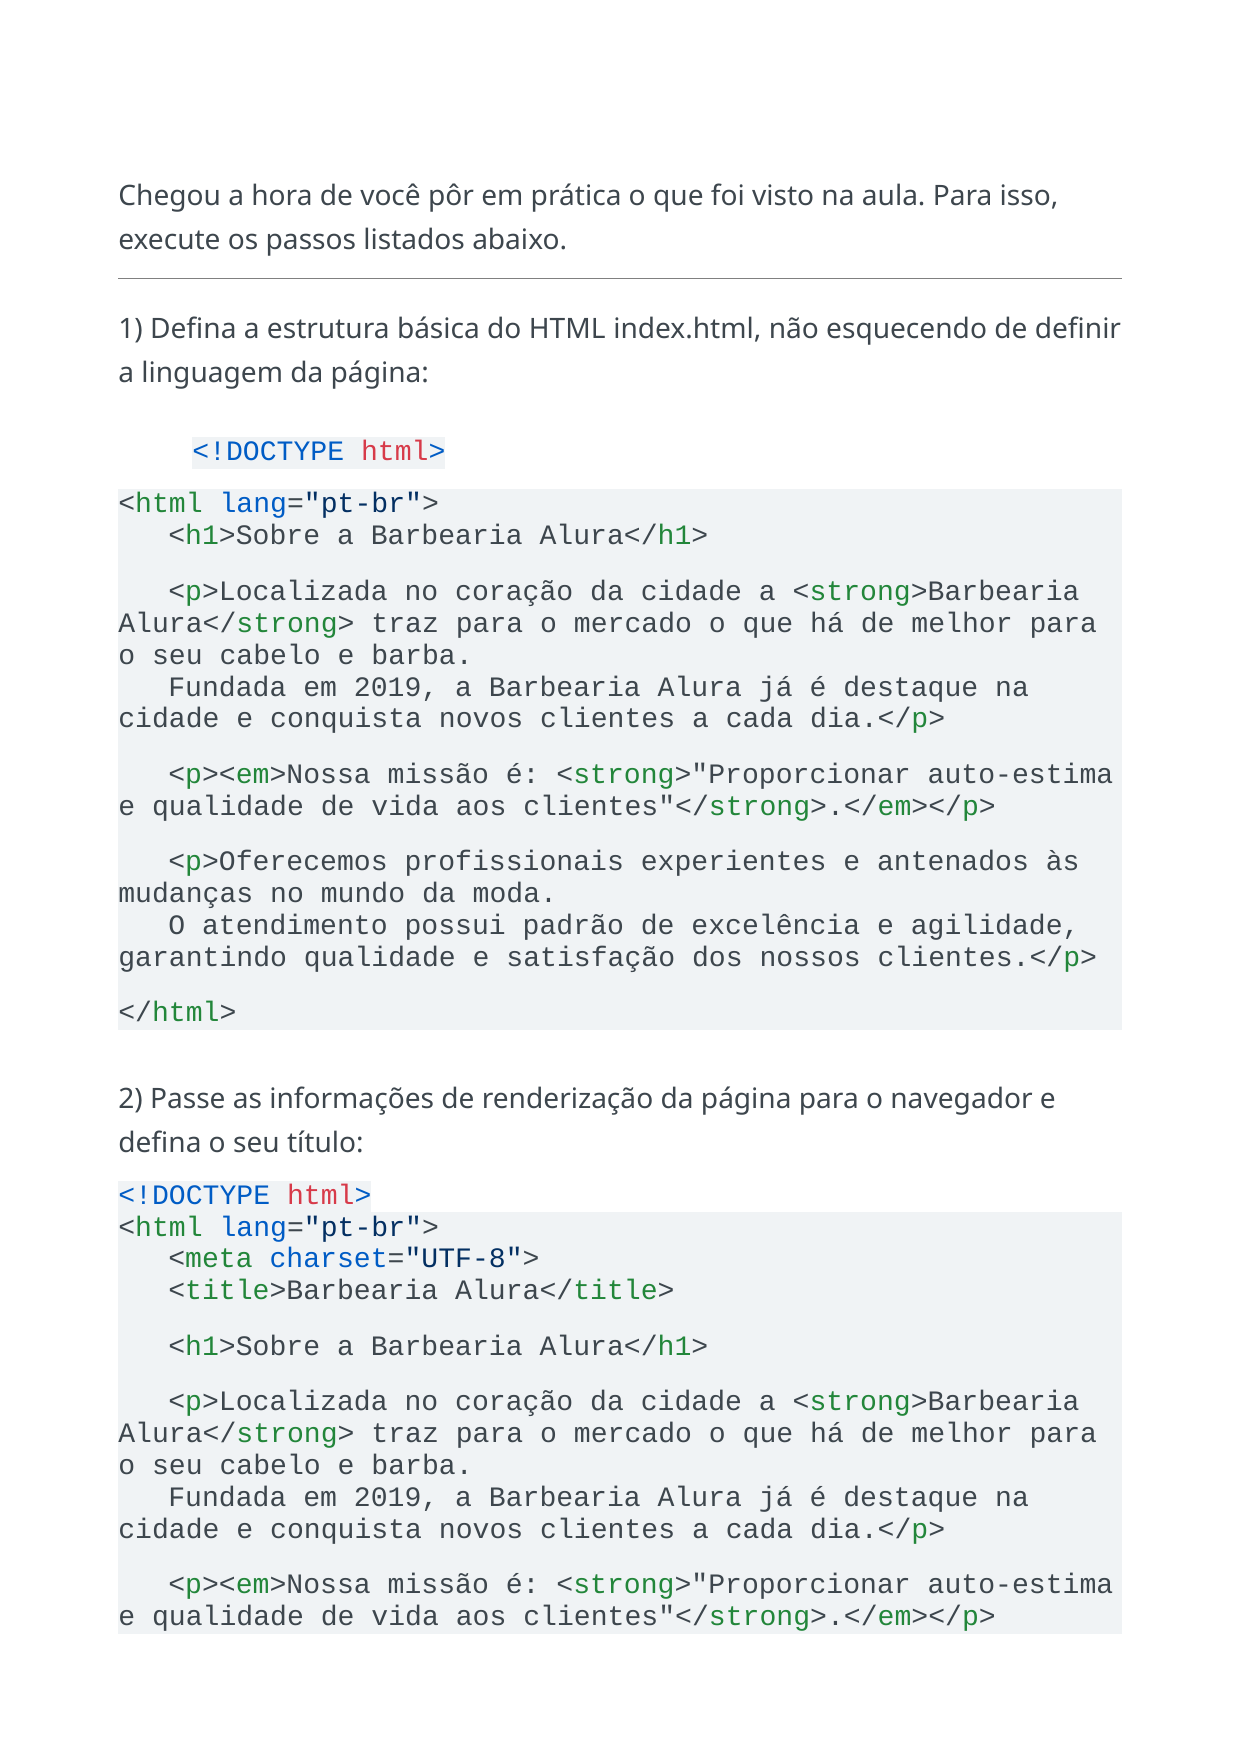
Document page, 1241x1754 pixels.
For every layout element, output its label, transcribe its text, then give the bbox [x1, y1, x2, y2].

text <p><em>Nossa missão é: <strong>"Proporcionar auto-estima e qualidade de vida aos clientes"</strong>.</em></p> [118, 1570, 1122, 1634]
text <p><em>Nossa missão é: <strong>"Proporcionar auto-estima e qualidade de vida aos clientes"</strong>.</em></p> [118, 760, 1122, 824]
text 2) Passe as informações de renderização da página para o navegador e defina o seu título: [118, 1078, 1122, 1160]
text <meta charset="UTF-8"> [118, 1244, 1122, 1276]
text <!DOCTYPE html> [118, 1181, 1122, 1212]
text Fundada em 2019, a Barbearia Alura já é destaque na cidade e conquista novos clientes a cada dia.</p> [118, 1483, 1122, 1547]
text <p>Localizada no coração da cidade a <strong>Barbearia Alura</strong> traz para o mercado o que há de melhor para o seu cabelo e barba. [118, 577, 1122, 672]
text <!DOCTYPE html> [118, 396, 1122, 469]
text <h1>Sobre a Barbearia Alura</h1> [118, 1332, 1122, 1364]
text Chegou a hora de você pôr em prática o que foi visto na aula. Para isso, execute os passos listados abaixo. [118, 176, 1122, 258]
text <html lang="pt-br"> [118, 1212, 1122, 1244]
text <html lang="pt-br"> [118, 489, 1122, 521]
text O atendimento possui padrão de excelência e agilidade, garantindo qualidade e satisfação dos nossos clientes.</p> [118, 911, 1122, 975]
text </html> [118, 998, 1122, 1030]
text Fundada em 2019, a Barbearia Alura já é destaque na cidade e conquista novos clientes a cada dia.</p> [118, 672, 1122, 736]
text <title>Barbearia Alura</title> [118, 1276, 1122, 1308]
text <h1>Sobre a Barbearia Alura</h1> [118, 521, 1122, 553]
text <p>Localizada no coração da cidade a <strong>Barbearia Alura</strong> traz para o mercado o que há de melhor para o seu cabelo e barba. [118, 1387, 1122, 1483]
text 1) Defina a estrutura básica do HTML index.html, não esquecendo de definir a linguagem da página: [118, 308, 1122, 390]
text <p>Oferecemos profissionais experientes e antenados às mudanças no mundo da moda. [118, 847, 1122, 911]
